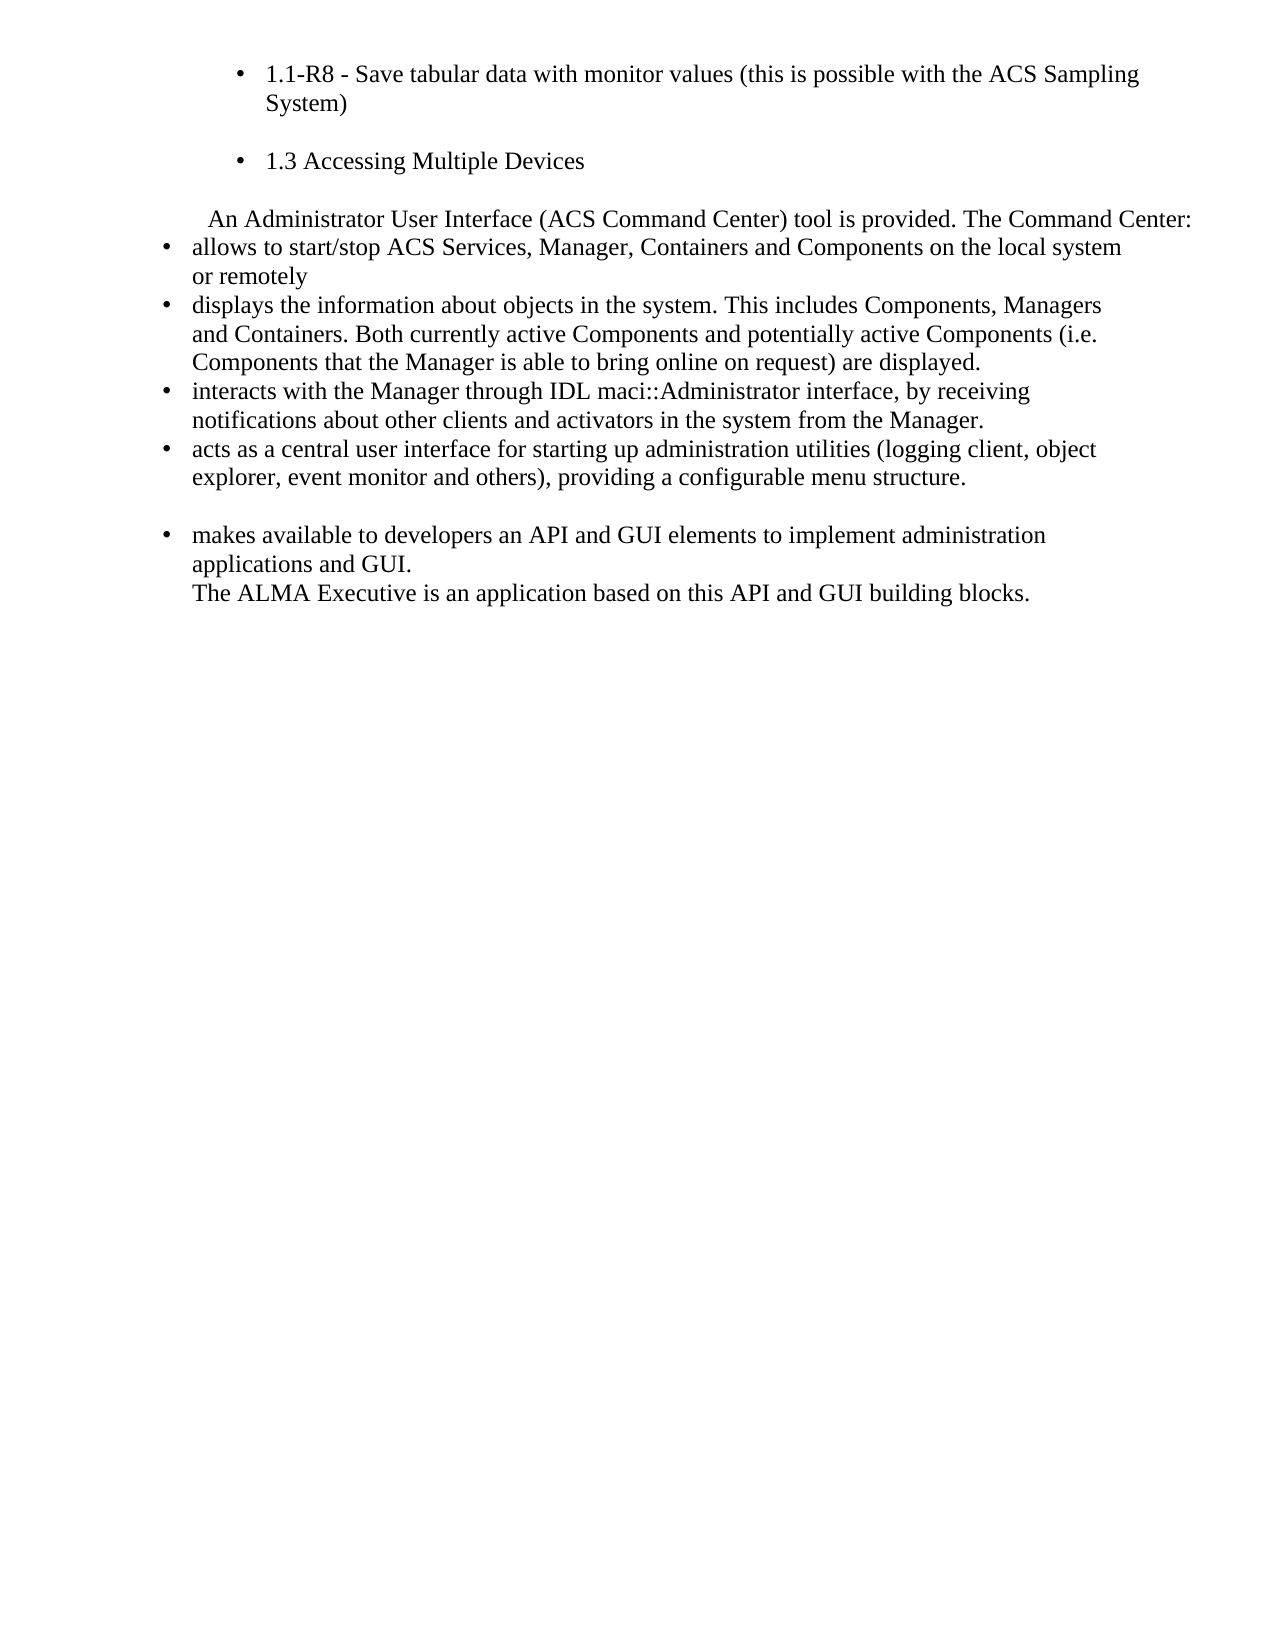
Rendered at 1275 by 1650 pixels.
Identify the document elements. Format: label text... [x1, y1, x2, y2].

list makes available to developers an API and GUI elements to implement administration applications and GUI. The ALMA Executive is an application based on this API and GUI building blocks. [162, 520, 1141, 607]
list displays the information about objects in the system. This includes Components, Managers and Containers. Both currently active Components and potentially active Components (i.e. Components that the Manager is able to bring online on request) are displayed. [162, 290, 1141, 376]
subtitle An Administrator User Interface (ACS Command Center) tool is provided. The Command Center: [118, 204, 1216, 232]
list acts as a central user interface for starting up administration utilities (logging client, object explorer, event monitor and others), providing a configurable menu structure. [162, 434, 1141, 491]
list allows to start/stop ACS Services, Manager, Containers and Components on the local system or remotely [162, 232, 1141, 290]
list 1.3 Accessing Multiple Devices [236, 146, 1141, 174]
list 1.1-R8 - Save tabular data with monitor values (this is possible with the ACS Sampling System) [236, 59, 1141, 117]
list interacts with the Manager through IDL maci::Administrator interface, by receiving notifications about other clients and activators in the system from the Manager. [162, 376, 1141, 434]
